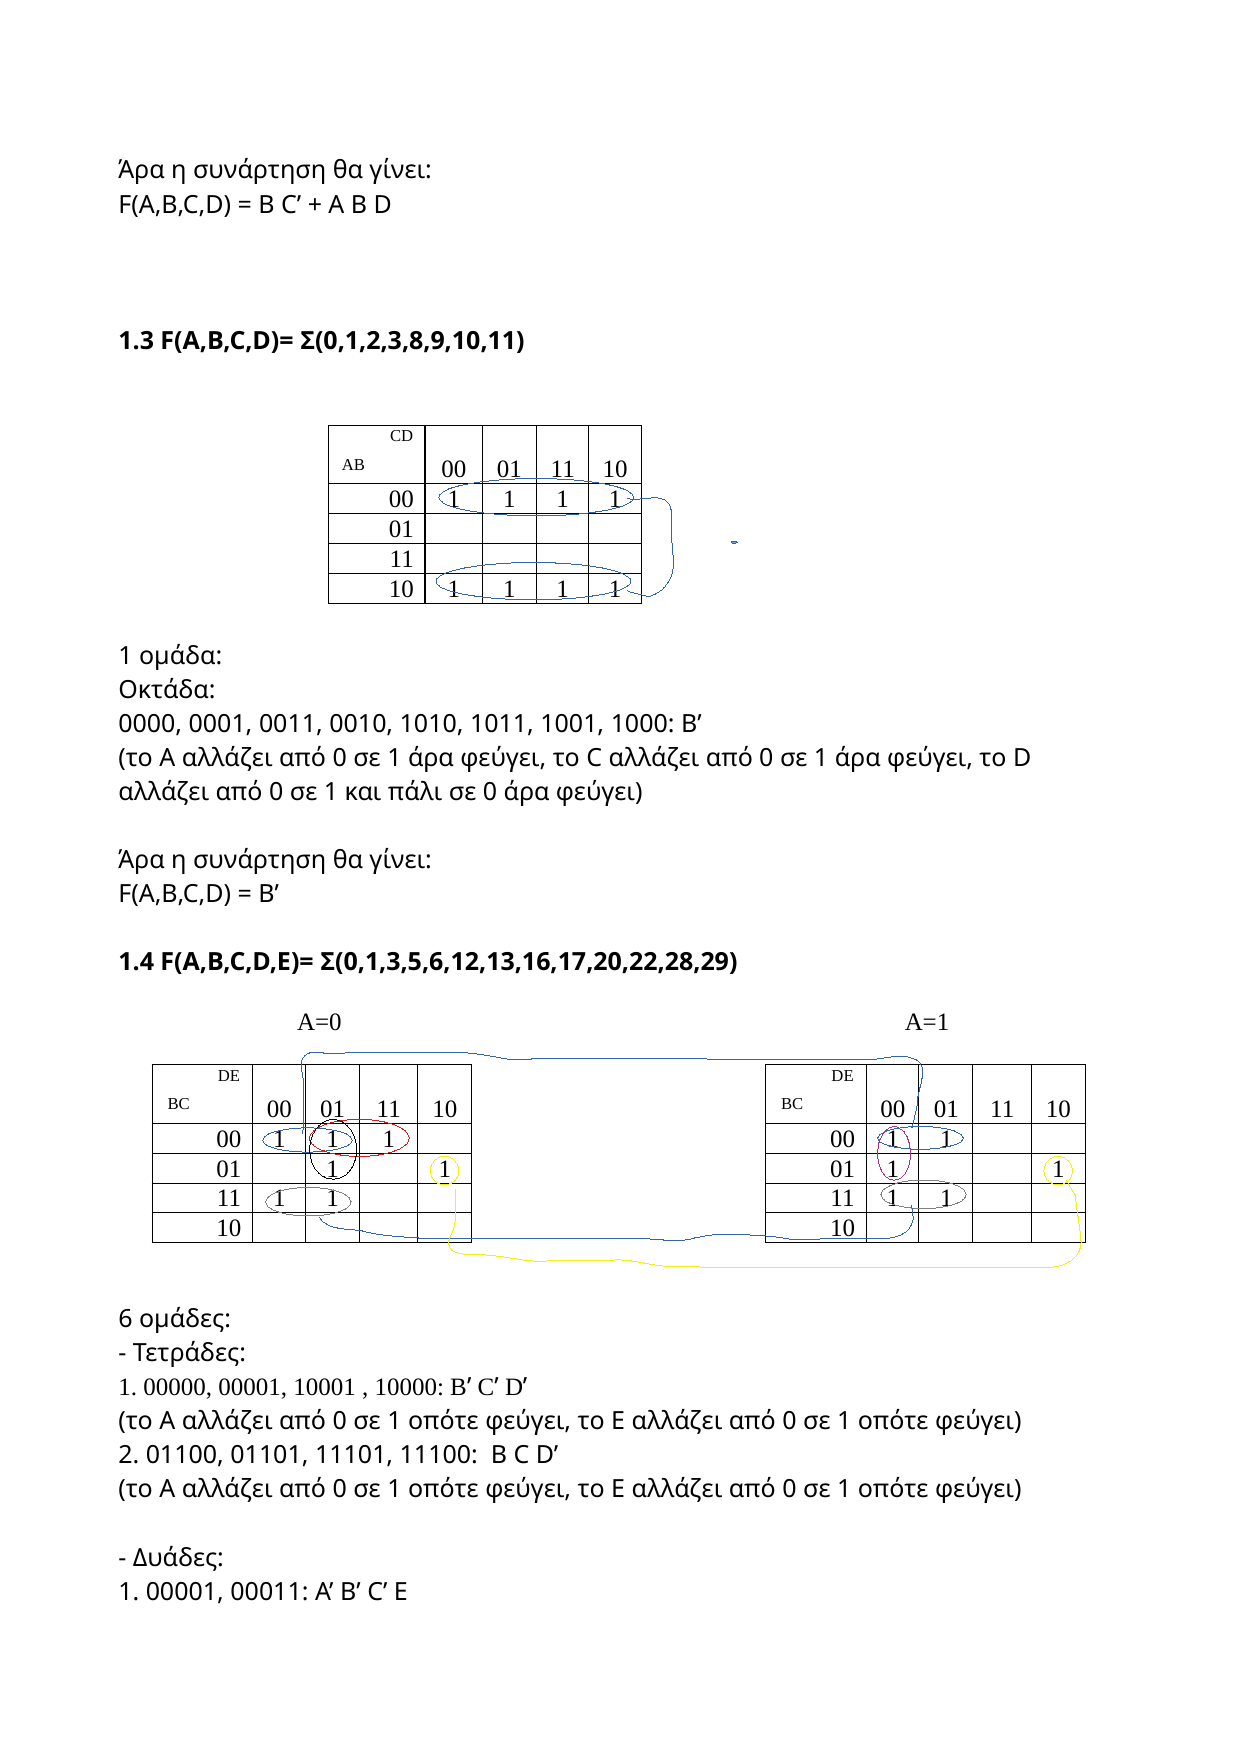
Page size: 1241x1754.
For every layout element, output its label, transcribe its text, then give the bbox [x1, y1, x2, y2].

table_cell [537, 514, 588, 543]
text 1 ομάδα: [118, 637, 1122, 672]
table_header [426, 426, 482, 454]
table_cell 00 [818, 1124, 866, 1153]
table_cell [360, 1154, 417, 1182]
table_cell [153, 1154, 204, 1182]
text 1. 00000, 00001, 10001 , 10000: B’ C’ D’ [118, 1369, 1122, 1403]
text 1.4 F(A,B,C,D,E)= Σ(0,1,3,5,6,12,13,16,17,20,22,28,29) [118, 944, 1122, 978]
table_cell 01 [483, 455, 536, 483]
table_cell 11 [378, 544, 424, 573]
table_header [1032, 1065, 1085, 1094]
table_cell 1 [537, 484, 588, 513]
table_header [766, 1065, 818, 1094]
table_cell 1 [867, 1184, 918, 1212]
table_cell 1 [589, 574, 641, 602]
text Άρα η συνάρτηση θα γίνει: [118, 152, 1122, 186]
table_header DE [205, 1065, 252, 1094]
table_cell [766, 1213, 818, 1242]
text 2. 01100, 01101, 11101, 11100: B C D’ [118, 1437, 1122, 1471]
text 6 ομάδες: [118, 1301, 1122, 1335]
table_cell [329, 544, 377, 573]
table_cell 11 [537, 455, 588, 483]
table_cell [766, 1154, 818, 1182]
table_cell 1 [867, 1154, 918, 1182]
table_cell BC [766, 1094, 818, 1123]
table_cell 1 [306, 1154, 359, 1182]
table_cell [589, 544, 641, 573]
table_cell 00 [867, 1094, 918, 1123]
table_cell [766, 1184, 818, 1212]
table_header A=0 [118, 1007, 520, 1036]
table_cell 01 [205, 1154, 252, 1182]
table_cell [1032, 1213, 1085, 1242]
table_cell [378, 455, 424, 483]
table_header [329, 426, 377, 454]
table_cell [818, 1094, 866, 1123]
text 1.3 F(A,B,C,D)= Σ(0,1,2,3,8,9,10,11) [118, 322, 1122, 357]
table_cell [589, 514, 641, 543]
table_cell 1 [306, 1184, 359, 1212]
table_header [153, 1065, 204, 1094]
table_header CD [378, 426, 424, 454]
table_cell 11 [973, 1094, 1031, 1123]
table_cell 1 [253, 1124, 305, 1153]
table_cell 10 [589, 455, 641, 483]
table_cell [1032, 1184, 1085, 1212]
table_cell [766, 1124, 818, 1153]
text (το Α αλλάζει από 0 σε 1 άρα φεύγει, το C αλλάζει από 0 σε 1 άρα φεύγει, το D αλλάζει από 0 σε 1 και πάλι σε 0 άρα φεύγει) [118, 740, 1122, 808]
table_cell 10 [818, 1213, 866, 1242]
table_cell 1 [589, 484, 641, 513]
table_cell 1 [483, 574, 536, 602]
table_cell [919, 1213, 972, 1242]
table_cell [118, 1036, 520, 1243]
table_cell [153, 1124, 204, 1153]
table_header [520, 1007, 732, 1036]
table_cell 01 [919, 1094, 972, 1123]
table_header [418, 1065, 471, 1094]
table_cell [919, 1154, 972, 1182]
text - Τετράδες: [118, 1335, 1122, 1369]
table_header [537, 426, 588, 454]
table_cell 1 [483, 484, 536, 513]
table_header A=1 [732, 1007, 1122, 1036]
table_cell [1032, 1124, 1085, 1153]
table_cell 10 [1032, 1094, 1085, 1123]
table_cell 1 [306, 1124, 359, 1153]
table_cell 01 [378, 514, 424, 543]
table_cell 1 [919, 1184, 972, 1212]
text F(A,B,C,D) = B C’ + A B D [118, 186, 1122, 220]
table_cell [973, 1124, 1031, 1153]
table_cell [418, 1184, 471, 1212]
table_cell 1 [360, 1124, 417, 1153]
table_cell [973, 1213, 1031, 1242]
table_cell [329, 484, 377, 513]
table_cell 10 [378, 574, 424, 602]
table_cell [426, 514, 482, 543]
table_cell [306, 1213, 359, 1242]
table_header [306, 1065, 359, 1094]
text 0000, 0001, 0011, 0010, 1010, 1011, 1001, 1000: Β’ [118, 706, 1122, 740]
table_cell 00 [426, 455, 482, 483]
table_cell [483, 544, 536, 573]
table_cell 00 [253, 1094, 303, 1123]
table_cell [153, 1184, 204, 1212]
table_cell [360, 1213, 417, 1242]
text Οκτάδα: [118, 672, 1122, 706]
table_header [867, 1065, 918, 1094]
table_cell [253, 1213, 305, 1242]
table_cell [973, 1184, 1031, 1212]
table_cell 1 [1032, 1154, 1085, 1182]
table_cell 10 [205, 1213, 252, 1242]
table_cell 00 [205, 1124, 252, 1153]
text Άρα η συνάρτηση θα γίνει: [118, 842, 1122, 876]
table_cell [153, 1213, 204, 1242]
table_cell 1 [537, 574, 588, 602]
table_cell 1 [253, 1184, 305, 1212]
table_cell [205, 1094, 252, 1123]
text 1. 00001, 00011: A’ B’ C’ E [118, 1573, 1122, 1607]
table_cell [537, 544, 588, 573]
table_cell [329, 574, 377, 602]
table_cell [973, 1154, 1031, 1182]
text F(A,B,C,D) = B’ [118, 876, 1122, 910]
table_cell [867, 1213, 918, 1242]
table_cell 1 [919, 1124, 972, 1153]
table_cell 00 [378, 484, 424, 513]
table_cell 11 [205, 1184, 252, 1212]
table_cell 1 [867, 1124, 918, 1153]
table_cell [732, 1036, 1122, 1243]
table_cell [472, 1239, 520, 1243]
table_header [973, 1065, 1031, 1094]
table_cell 01 [818, 1154, 866, 1182]
table_cell 1 [426, 574, 482, 602]
table_cell [360, 1184, 417, 1212]
table_header [589, 426, 641, 454]
table_cell [418, 1213, 471, 1238]
table_cell [520, 1036, 732, 1243]
table_cell BC [153, 1094, 204, 1123]
table_cell 01 [306, 1094, 359, 1123]
table_header [360, 1065, 417, 1094]
text (το Α αλλάζει από 0 σε 1 οπότε φεύγει, το E αλλάζει από 0 σε 1 οπότε φεύγει) [118, 1403, 1122, 1437]
table_header [253, 1065, 305, 1094]
table_cell [483, 514, 536, 543]
table_cell 10 [418, 1094, 471, 1123]
table_header [919, 1065, 972, 1094]
table_header [483, 426, 536, 454]
table_cell [426, 544, 482, 573]
table_cell AB [329, 455, 377, 483]
table_cell [418, 1124, 471, 1153]
table_cell 1 [426, 484, 482, 513]
text - Δυάδες: [118, 1539, 1122, 1573]
text (το Α αλλάζει από 0 σε 1 οπότε φεύγει, το E αλλάζει από 0 σε 1 οπότε φεύγει) [118, 1471, 1122, 1505]
table_cell [253, 1154, 305, 1182]
table_cell [329, 514, 377, 543]
table_cell 11 [818, 1184, 866, 1212]
table_header DE [818, 1065, 866, 1094]
table_cell 1 [418, 1154, 471, 1182]
table_cell 11 [360, 1094, 417, 1123]
